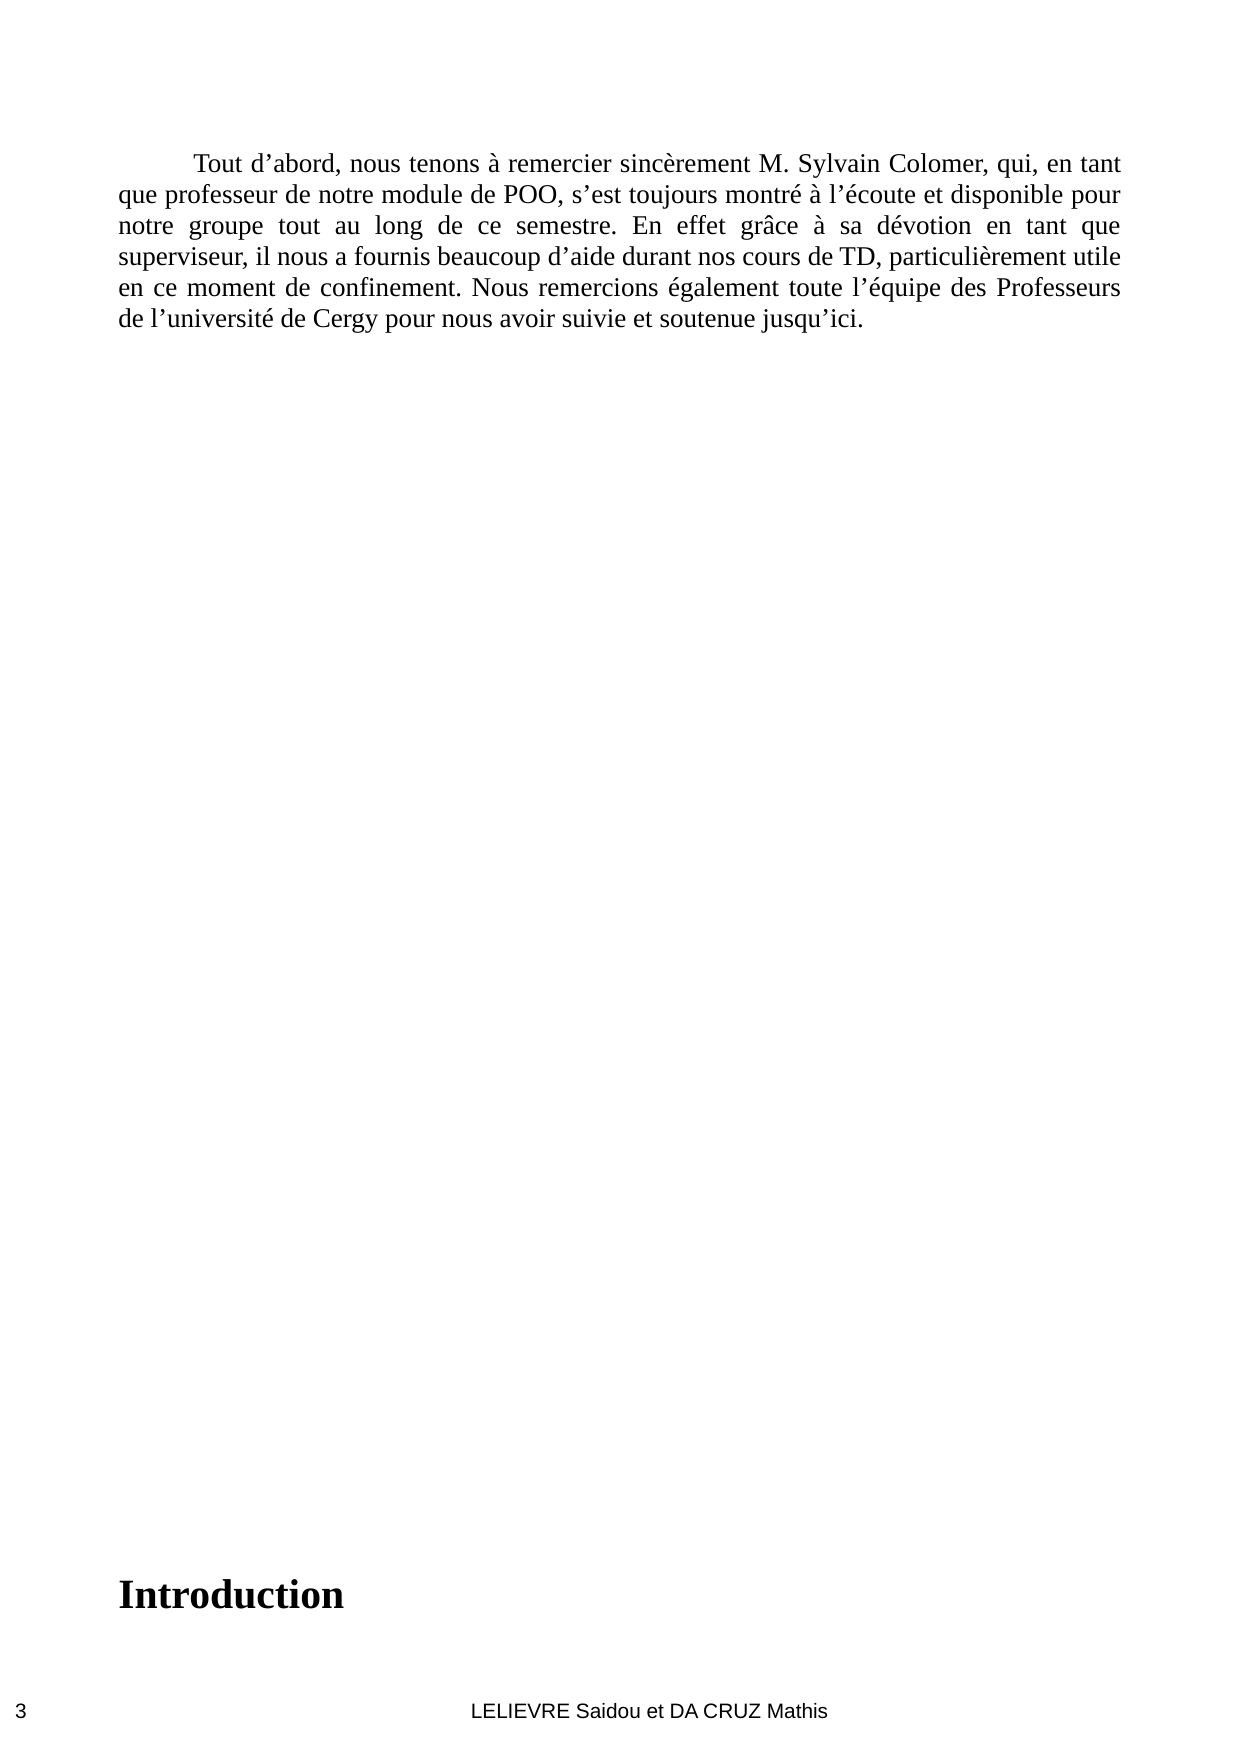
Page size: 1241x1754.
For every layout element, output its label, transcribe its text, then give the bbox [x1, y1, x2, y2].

text Introduction [118, 1570, 1122, 1618]
text Tout d’abord, nous tenons à remercier sincèrement M. Sylvain Colomer, qui, en tant que professeur de notre module de POO, s’est toujours montré à l’écoute et disponible pour notre groupe tout au long de ce semestre. En effet grâce à sa dévotion en tant que superviseur, il nous a fournis beaucoup d’aide durant nos cours de TD, particulièrement utile en ce moment de confinement. Nous remercions également toute l’équipe des Professeurs de l’université de Cergy pour nous avoir suivie et soutenue jusqu’ici. [118, 147, 1122, 334]
